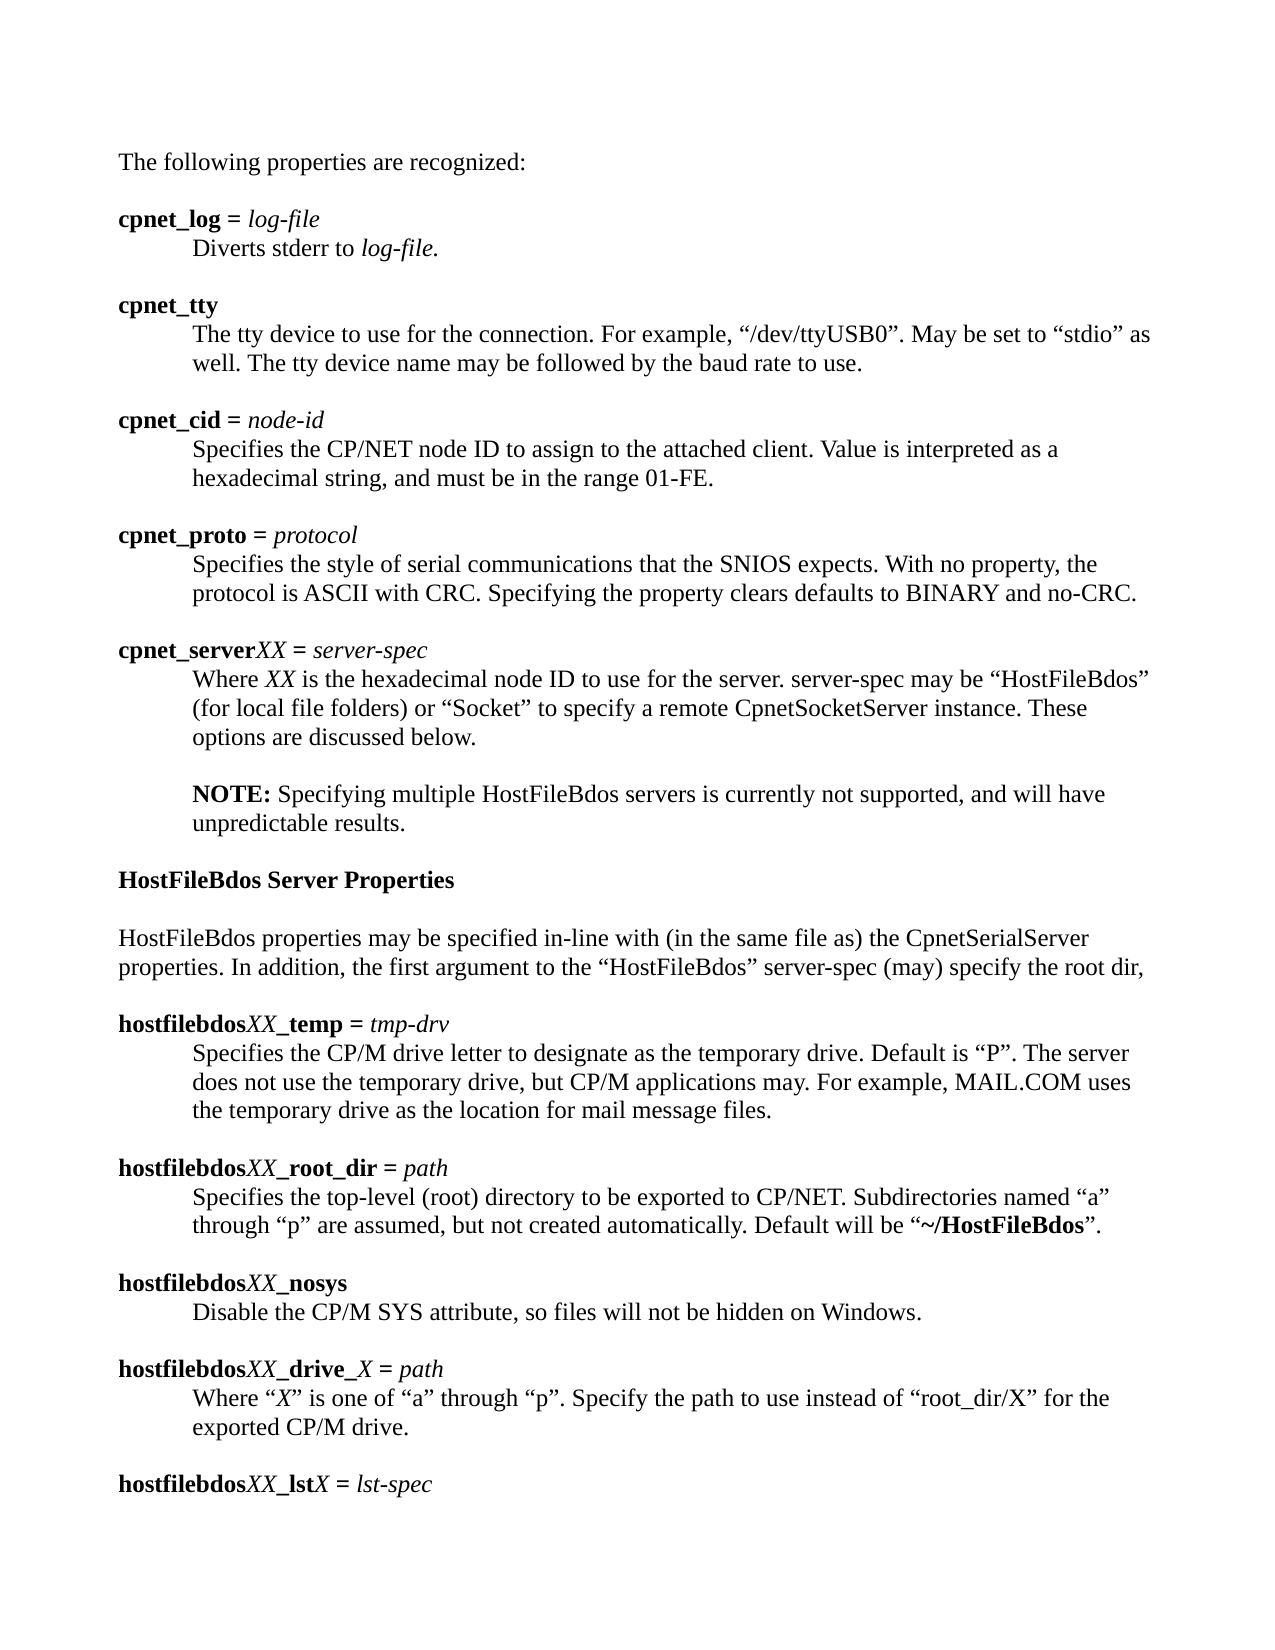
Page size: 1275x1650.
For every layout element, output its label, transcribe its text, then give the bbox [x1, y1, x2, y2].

text cpnet_proto = protocol [118, 521, 1157, 549]
text hostfilebdosXX_temp = tmp-drv [118, 1009, 1157, 1038]
text cpnet_tty [118, 291, 1157, 319]
text hostfilebdosXX_lstX = lst-spec [118, 1469, 1157, 1498]
text HostFileBdos Server Properties [118, 866, 1157, 894]
text Specifies the CP/NET node ID to assign to the attached client. Value is interpreted as a hexadecimal string, and must be in the range 01-FE. [192, 434, 1157, 492]
text Disable the CP/M SYS attribute, so files will not be hidden on Windows. [192, 1297, 1157, 1326]
text hostfilebdosXX_root_dir = path [118, 1153, 1157, 1182]
text cpnet_log = log-file [118, 204, 1157, 233]
text HostFileBdos properties may be specified in-line with (in the same file as) the CpnetSerialServer properties. In addition, the first argument to the “HostFileBdos” server-spec (may) specify the root dir, [118, 923, 1157, 981]
text hostfilebdosXX_nosys [118, 1268, 1157, 1297]
text cpnet_cid = node-id [118, 406, 1157, 434]
text Specifies the top-level (root) directory to be exported to CP/NET. Subdirectories named “a” through “p” are assumed, but not created automatically. Default will be “~/HostFileBdos”. [192, 1182, 1157, 1239]
text Where XX is the hexadecimal node ID to use for the server. server-spec may be “HostFileBdos” (for local file folders) or “Socket” to specify a remote CpnetSocketServer instance. These options are discussed below. [192, 664, 1157, 751]
text NOTE: Specifying multiple HostFileBdos servers is currently not supported, and will have unpredictable results. [192, 779, 1157, 837]
text hostfilebdosXX_drive_X = path [118, 1354, 1157, 1383]
text Diverts stderr to log-file. [192, 233, 1157, 262]
text The following properties are recognized: [118, 147, 1157, 176]
text The tty device to use for the connection. For example, “/dev/ttyUSB0”. May be set to “stdio” as well. The tty device name may be followed by the baud rate to use. [192, 319, 1157, 377]
text Specifies the CP/M drive letter to designate as the temporary drive. Default is “P”. The server does not use the temporary drive, but CP/M applications may. For example, MAIL.COM uses the temporary drive as the location for mail message files. [192, 1038, 1157, 1124]
text Specifies the style of serial communications that the SNIOS expects. With no property, the protocol is ASCII with CRC. Specifying the property clears defaults to BINARY and no-CRC. [192, 549, 1157, 607]
text cpnet_serverXX = server-spec [118, 636, 1157, 664]
text Where “X” is one of “a” through “p”. Specify the path to use instead of “root_dir/X” for the exported CP/M drive. [192, 1383, 1157, 1441]
